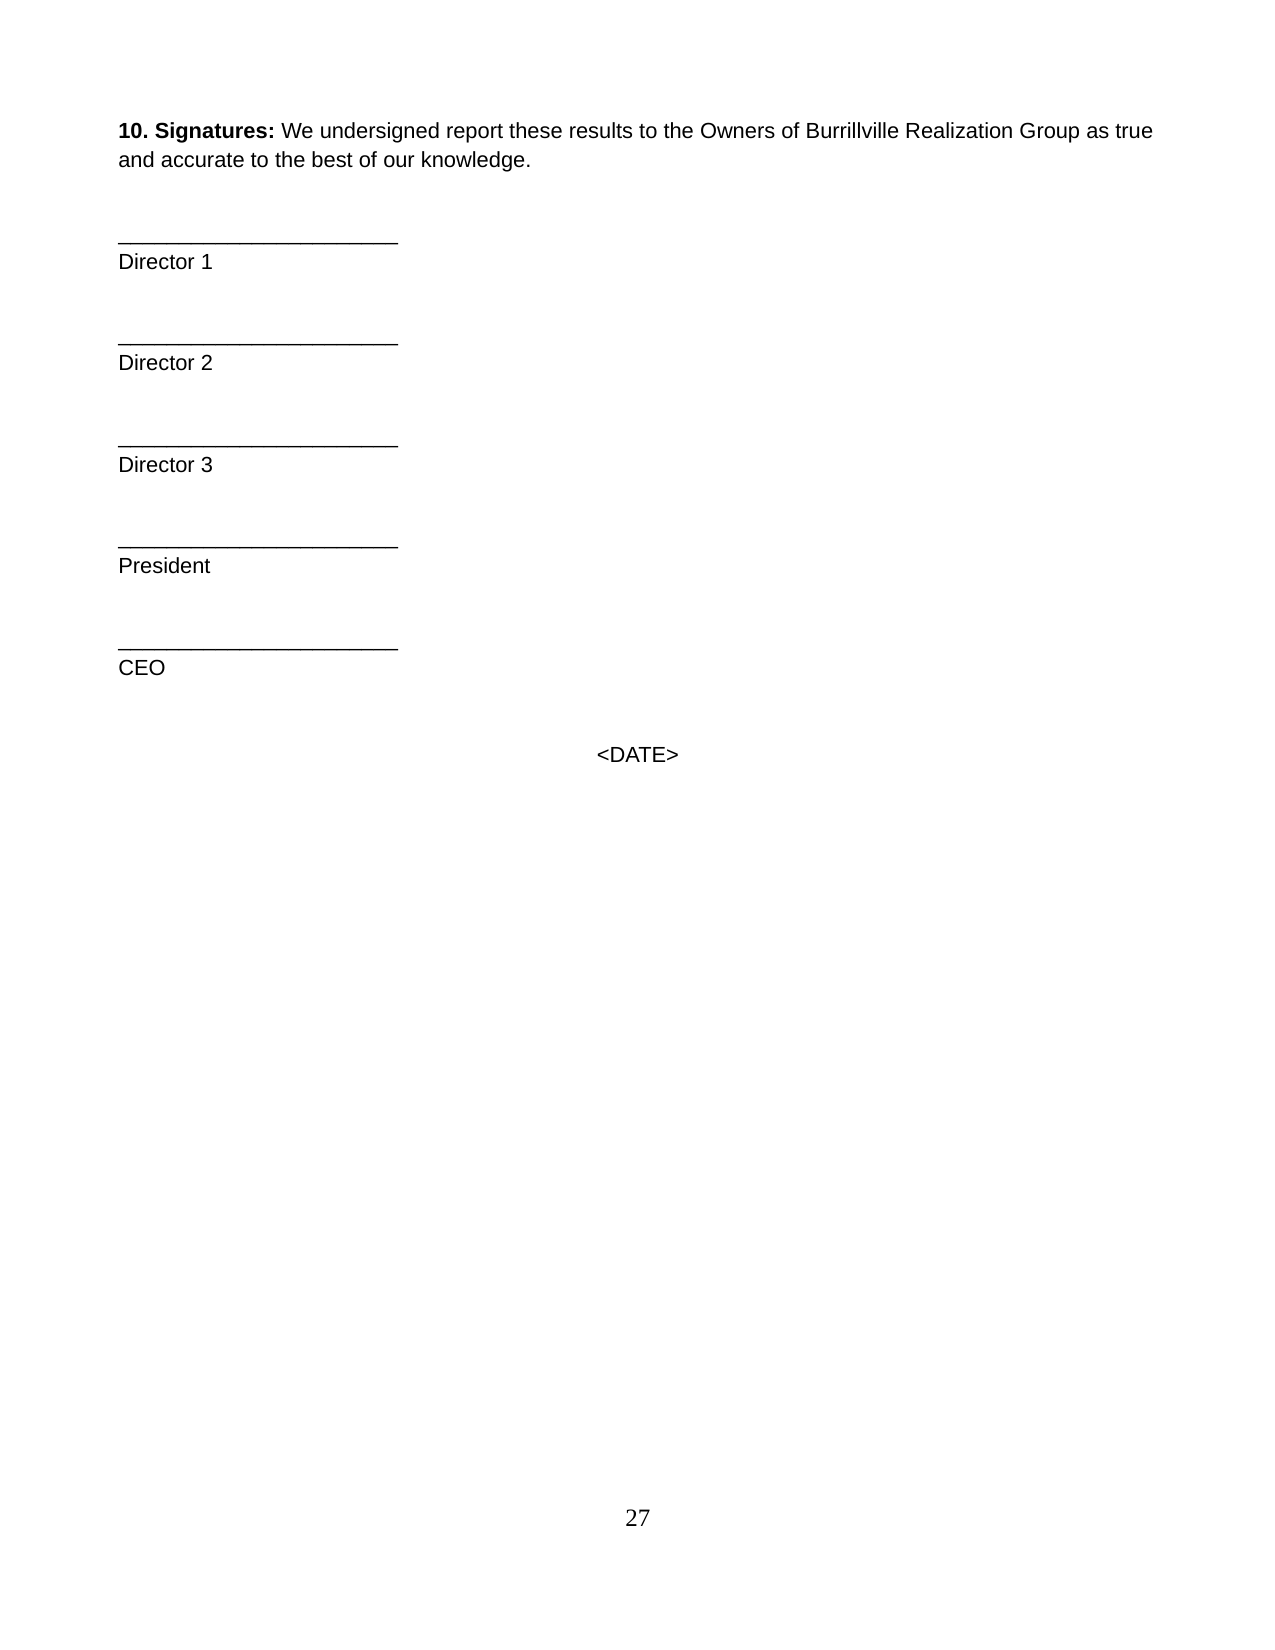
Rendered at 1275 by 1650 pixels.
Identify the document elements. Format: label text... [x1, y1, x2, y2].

text _______________________ [118, 219, 1157, 245]
text Director 3 [118, 451, 1157, 477]
text _______________________ [118, 422, 1157, 448]
text <DATE> [118, 741, 1157, 767]
text Director 2 [118, 350, 1157, 375]
text 10. Signatures: We undersigned report these results to the Owners of Burrillville Realization Group as true and accurate to the best of our knowledge. [118, 118, 1157, 172]
text _______________________ [118, 524, 1157, 549]
text President [118, 553, 1157, 578]
text Director 1 [118, 248, 1157, 274]
text _______________________ [118, 625, 1157, 651]
text _______________________ [118, 321, 1157, 346]
text CEO [118, 654, 1157, 679]
